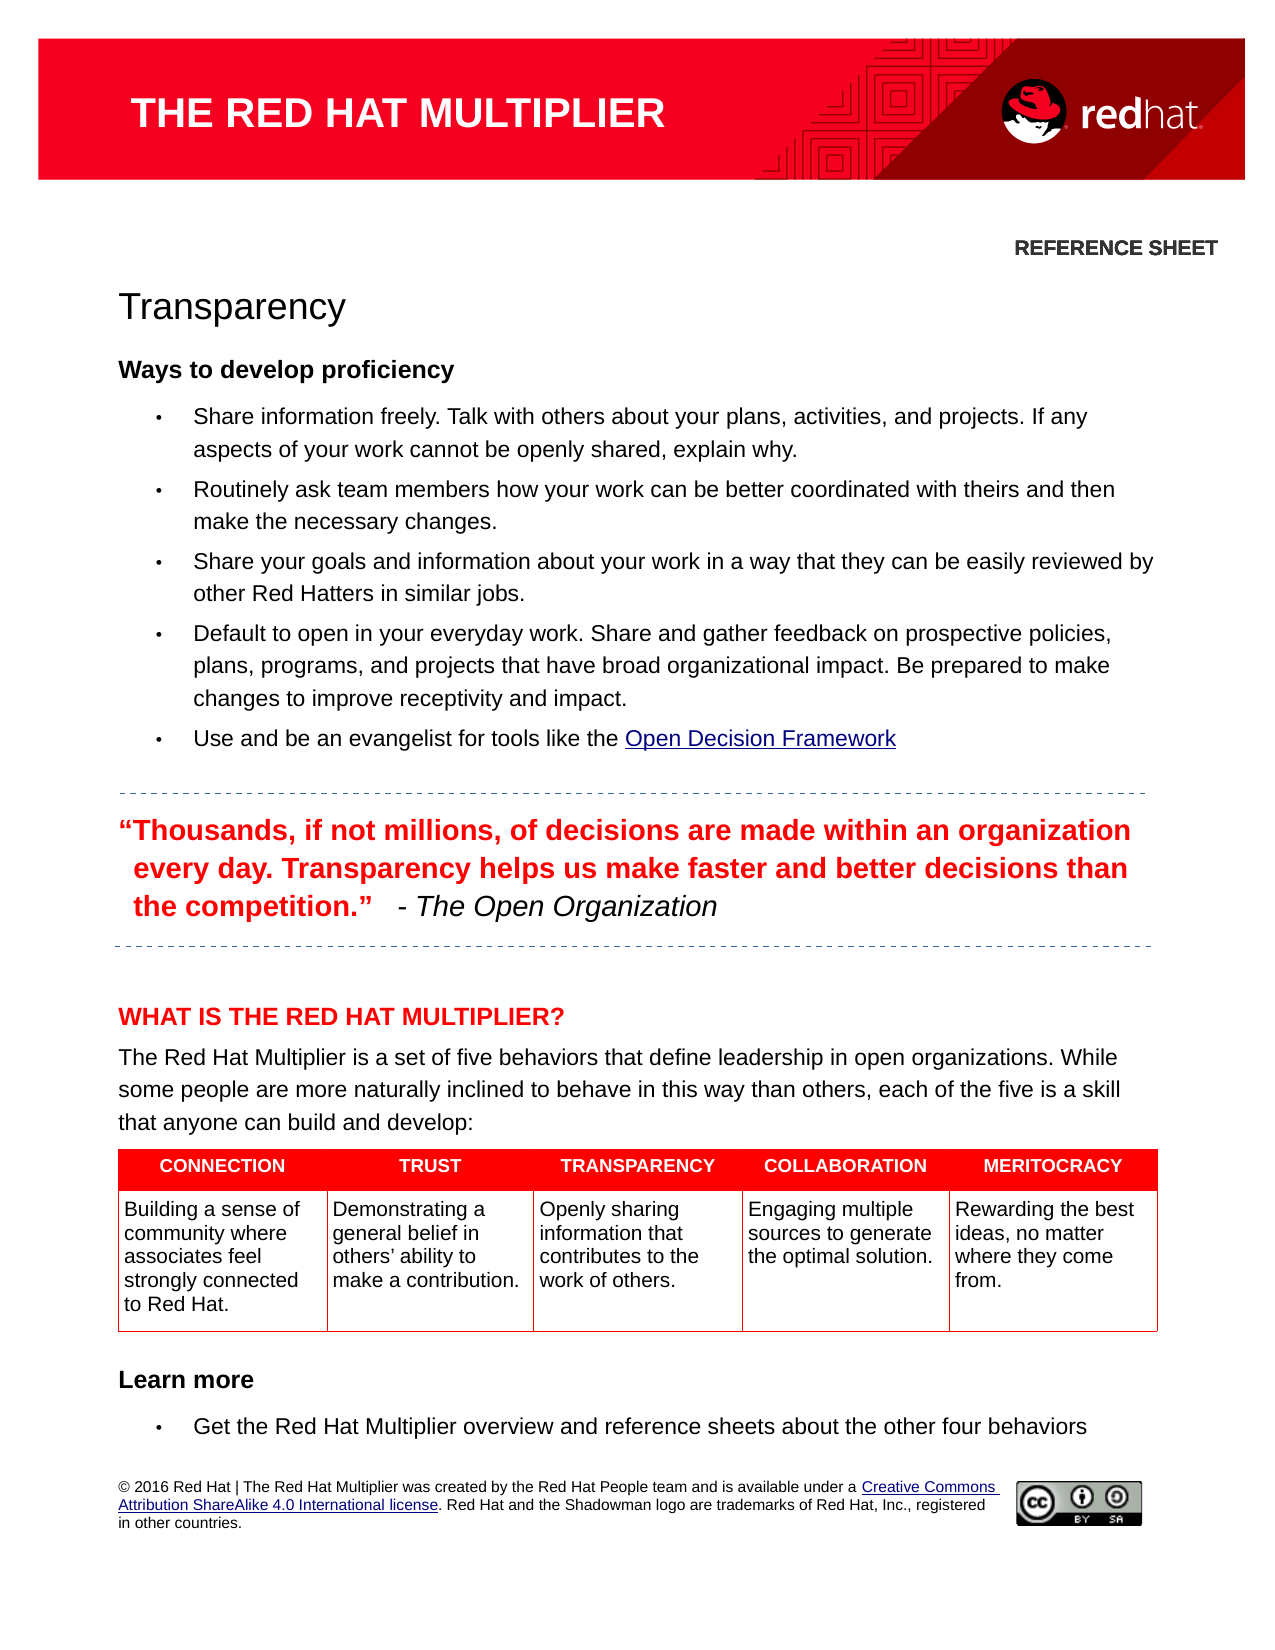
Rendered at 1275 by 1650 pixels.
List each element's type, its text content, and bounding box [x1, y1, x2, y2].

list Get the Red Hat Multiplier overview and reference sheets about the other four behaviors [156, 1413, 1157, 1439]
list Share your goals and information about your work in a way that they can be easily reviewed by other Red Hatters in similar jobs. [156, 548, 1157, 607]
table_header CONNECTION [119, 1150, 327, 1191]
table_cell Building a sense of community where associates feel strongly connected to Red Hat. [119, 1191, 327, 1331]
table_header TRANSPARENCY [534, 1150, 742, 1191]
table_cell Openly sharing information that contributes to the work of others. [534, 1191, 742, 1331]
list Default to open in your everyday work. Share and gather feedback on prospective policies, plans, programs, and projects that have broad organizational impact. Be prepared to make changes to improve receptivity and impact. [156, 620, 1157, 711]
table_header COLLABORATION [743, 1150, 949, 1191]
table_cell Engaging multiple sources to generate the optimal solution. [743, 1191, 949, 1331]
title Transparency [118, 218, 1157, 328]
text Ways to develop proficiency [118, 355, 1157, 384]
table_header MERITOCRACY [950, 1150, 1157, 1191]
text “Thousands, if not millions, of decisions are made within an organization every day. Transparency helps us make faster and better decisions than the competition.” - The Open Organization [118, 813, 1142, 923]
picture [1016, 1481, 1143, 1526]
table_cell Rewarding the best ideas, no matter where they come from. [950, 1191, 1157, 1331]
table_cell Demonstrating a general belief in others’ ability to make a contribution. [328, 1191, 533, 1331]
list Use and be an evangelist for tools like the Open Decision Framework [156, 725, 1157, 751]
list Share information freely. Talk with others about your plans, activities, and projects. If any aspects of your work cannot be openly shared, explain why. [156, 403, 1157, 462]
text Learn more [118, 1365, 1157, 1394]
list Routinely ask team members how your work can be better coordinated with theirs and then make the necessary changes. [156, 476, 1157, 534]
picture [0, 0, 1275, 218]
text What is the Red Hat Multiplier? [118, 1002, 1157, 1030]
table_header TRUST [328, 1150, 533, 1191]
text The Red Hat Multiplier is a set of five behaviors that define leadership in open organizations. While some people are more naturally inclined to behave in this way than others, each of the five is a skill that anyone can build and develop: [118, 1044, 1157, 1135]
